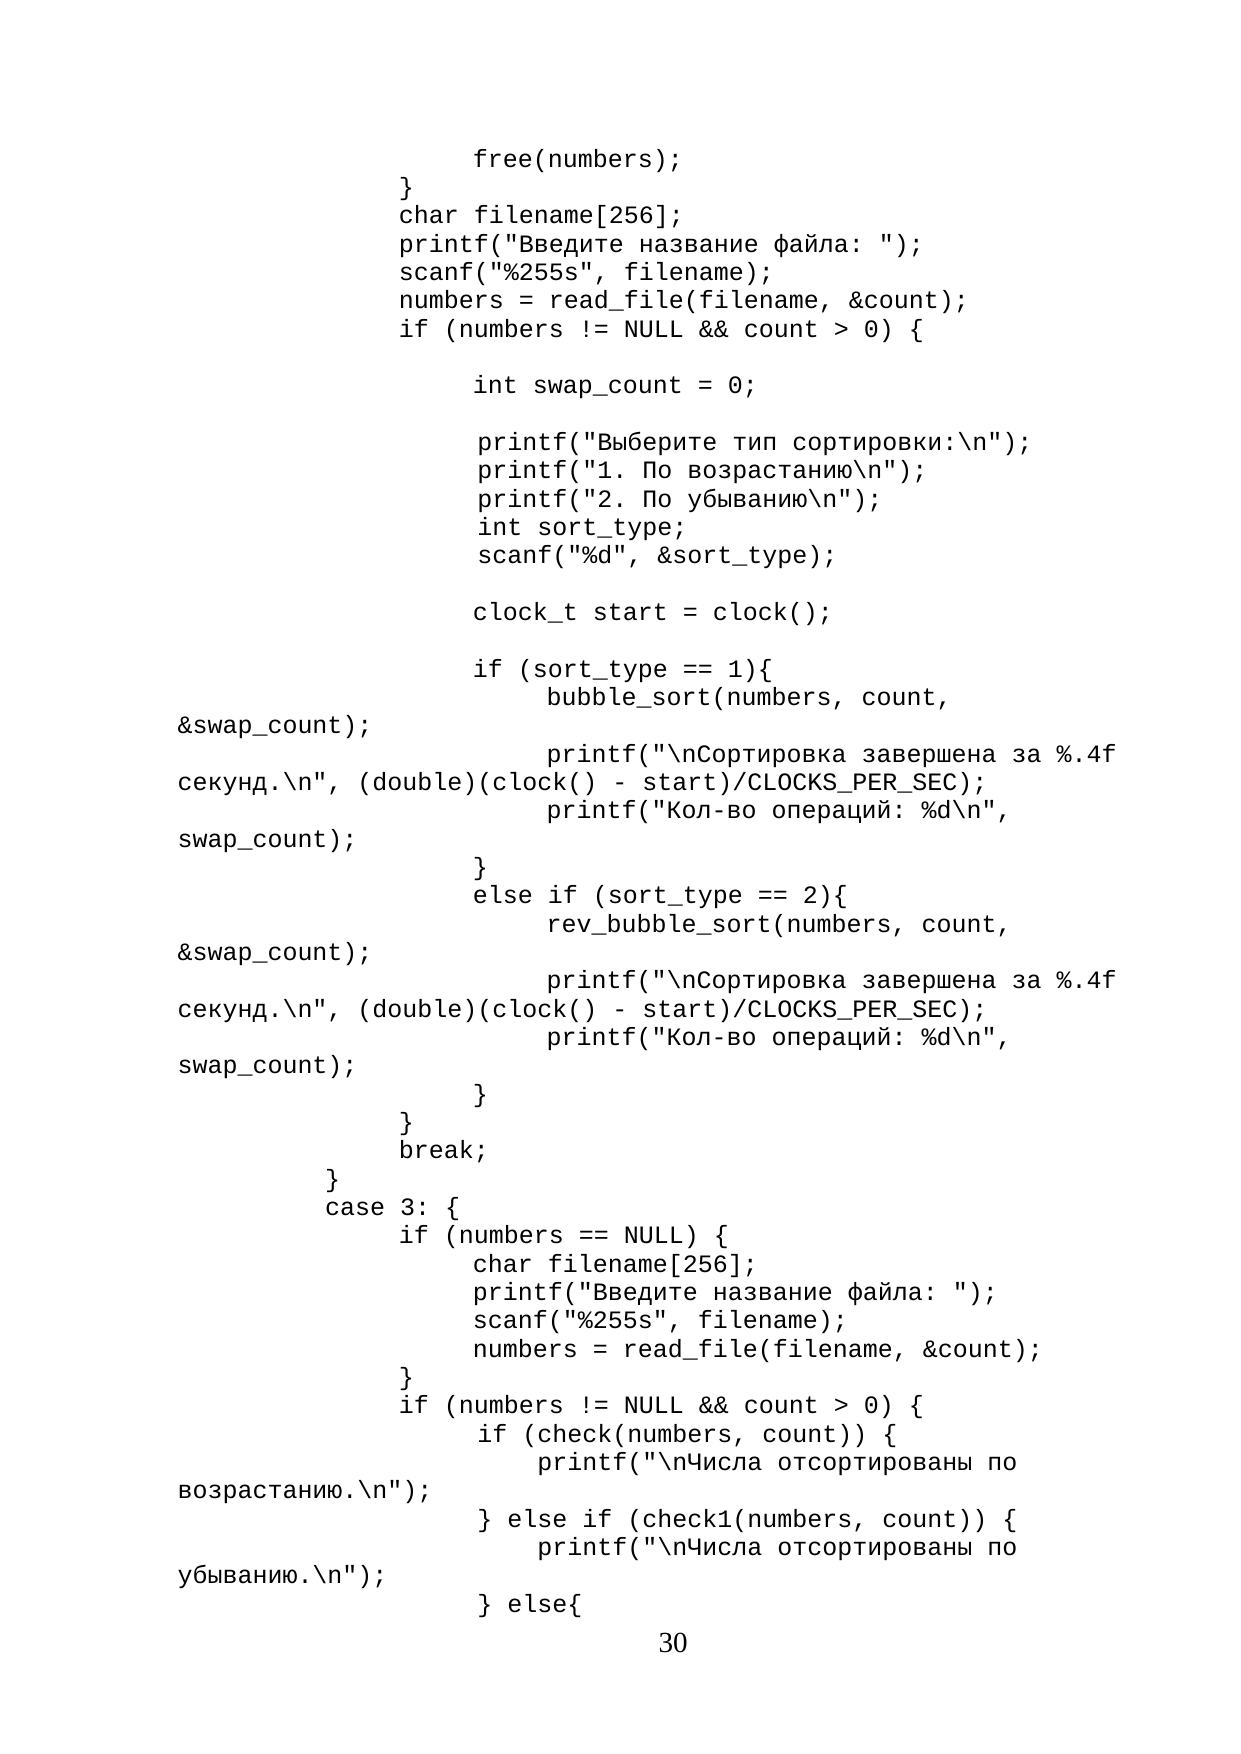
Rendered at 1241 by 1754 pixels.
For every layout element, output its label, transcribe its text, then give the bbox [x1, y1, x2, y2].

text scanf("%255s", filename); [177, 1308, 1152, 1336]
text printf("Введите название файла: "); [177, 1280, 1152, 1308]
text printf("1. По возрастанию\n"); [177, 458, 1152, 486]
text } [177, 1166, 1152, 1195]
text printf("2. По убыванию\n"); [177, 486, 1152, 515]
text bubble_sort(numbers, count, &swap_count); [177, 685, 1152, 741]
text printf("\nЧисла отсортированы по возрастанию.\n"); [177, 1450, 1152, 1506]
text if (sort_type == 1){ [177, 656, 1152, 685]
text if (numbers != NULL && count > 0) { [177, 316, 1152, 345]
text clock_t start = clock(); [177, 600, 1152, 628]
text printf("\nСортировка завершена за %.4f секунд.\n", (double)(clock() - start)/CLOCKS_PER_SEC); [177, 968, 1152, 1025]
text int swap_count = 0; [177, 373, 1152, 401]
text } [177, 1081, 1152, 1110]
text scanf("%255s", filename); [177, 260, 1152, 288]
text printf("Введите название файла: "); [177, 231, 1152, 260]
text printf("\nЧисла отсортированы по убыванию.\n"); [177, 1535, 1152, 1591]
text break; [177, 1138, 1152, 1166]
text scanf("%d", &sort_type); [177, 543, 1152, 571]
text } else if (check1(numbers, count)) { [177, 1506, 1152, 1535]
text numbers = read_file(filename, &count); [177, 1336, 1152, 1365]
text if (numbers == NULL) { [177, 1223, 1152, 1251]
text printf("\nСортировка завершена за %.4f секунд.\n", (double)(clock() - start)/CLOCKS_PER_SEC); [177, 741, 1152, 798]
text rev_bubble_sort(numbers, count, &swap_count); [177, 911, 1152, 968]
text } [177, 1365, 1152, 1393]
text char filename[256]; [177, 203, 1152, 231]
text if (numbers != NULL && count > 0) { [177, 1393, 1152, 1421]
text printf("Кол-во операций: %d\n", swap_count); [177, 1025, 1152, 1081]
text else if (sort_type == 2){ [177, 883, 1152, 911]
text if (check(numbers, count)) { [177, 1421, 1152, 1450]
text case 3: { [177, 1195, 1152, 1223]
text int sort_type; [177, 515, 1152, 543]
text } [177, 855, 1152, 883]
text } else{ [177, 1591, 1152, 1620]
text char filename[256]; [177, 1251, 1152, 1280]
text printf("Кол-во операций: %d\n", swap_count); [177, 798, 1152, 855]
text } [177, 175, 1152, 203]
text printf("Выберите тип сортировки:\n"); [177, 430, 1152, 458]
text } [177, 1110, 1152, 1138]
text numbers = read_file(filename, &count); [177, 288, 1152, 316]
text free(numbers); [177, 146, 1152, 175]
